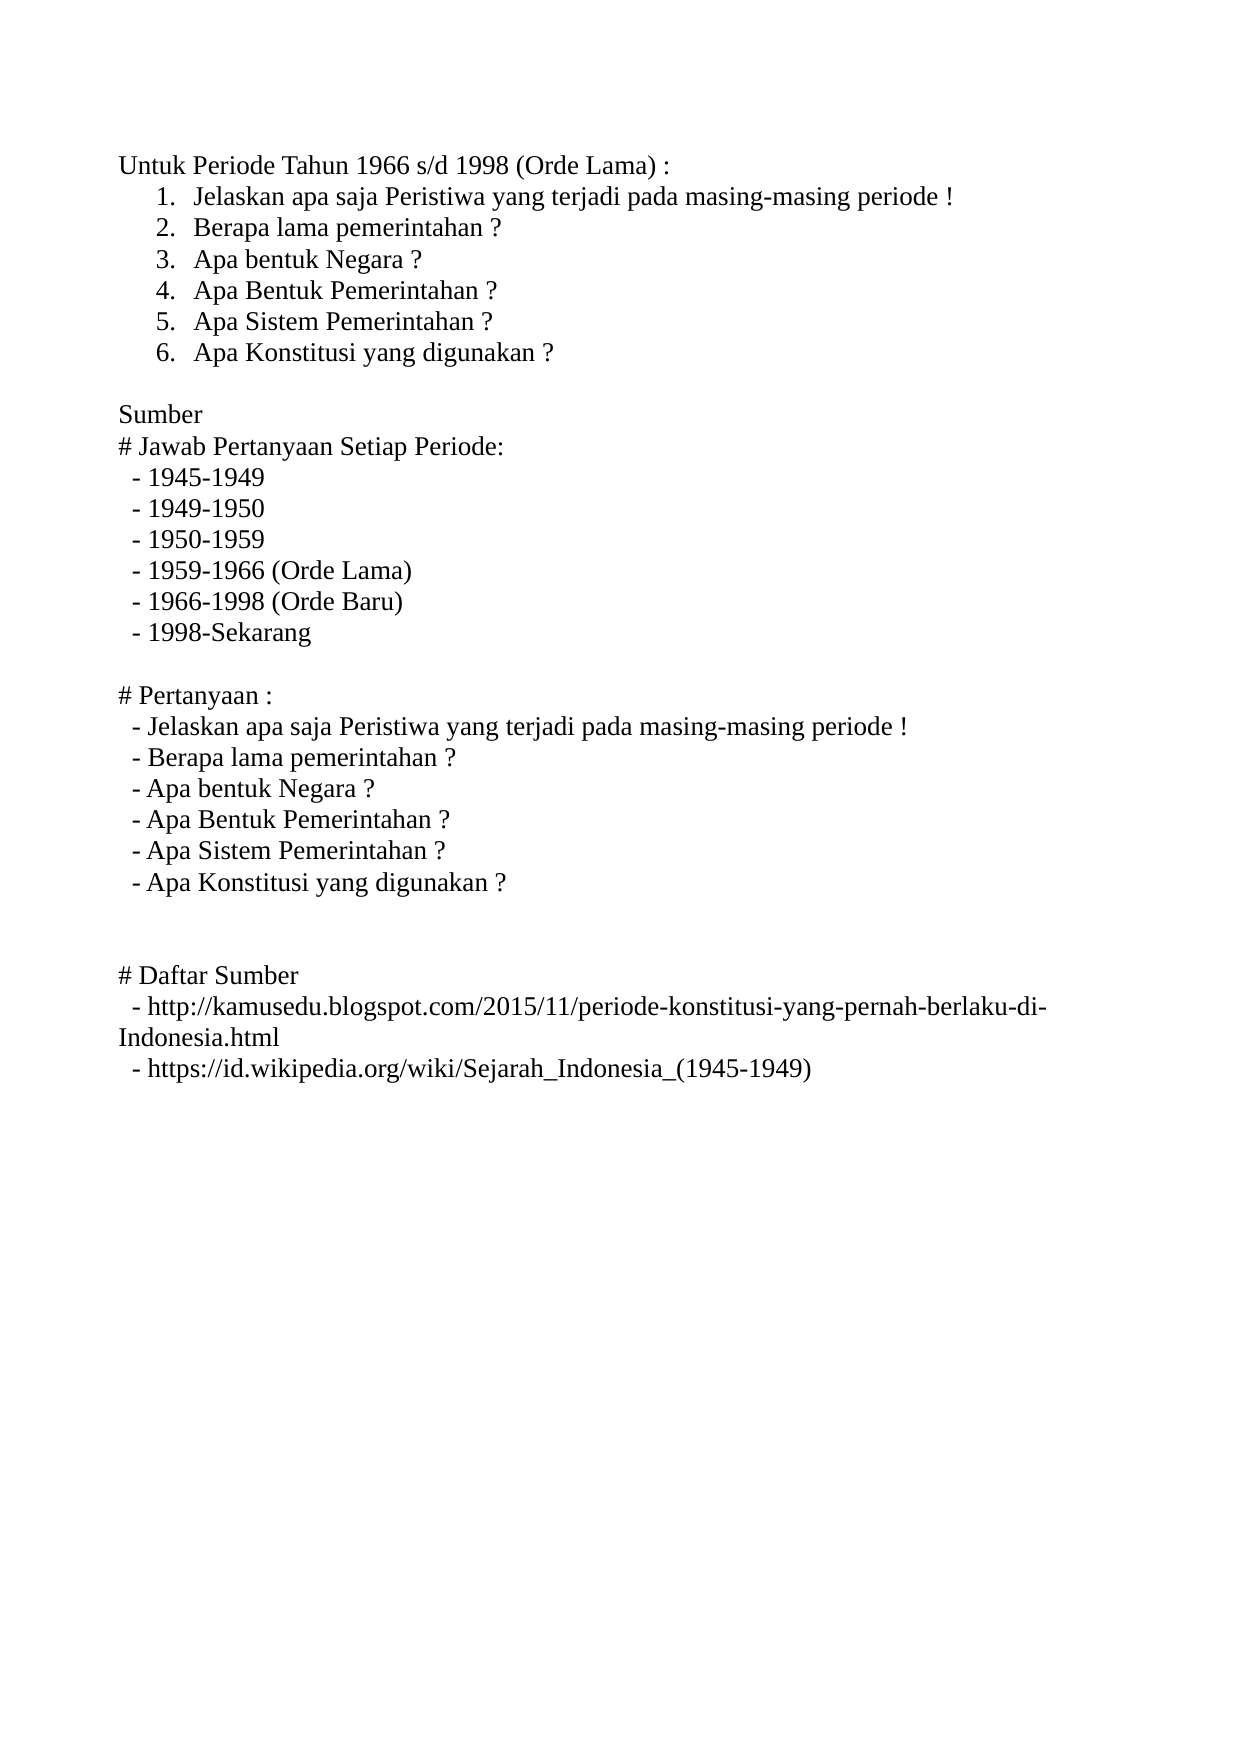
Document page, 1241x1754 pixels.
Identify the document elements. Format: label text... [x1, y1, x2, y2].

text - Jelaskan apa saja Peristiwa yang terjadi pada masing-masing periode ! [118, 710, 1122, 741]
text - 1945-1949 [118, 461, 1122, 492]
text - 1959-1966 (Orde Lama) [118, 554, 1122, 585]
text - Berapa lama pemerintahan ? [118, 741, 1122, 772]
text - Apa Bentuk Pemerintahan ? [118, 803, 1122, 834]
text - Apa Konstitusi yang digunakan ? [118, 866, 1122, 897]
list Apa Konstitusi yang digunakan ? [156, 336, 1122, 367]
list Berapa lama pemerintahan ? [156, 212, 1122, 243]
text # Pertanyaan : [118, 679, 1122, 710]
text Sumber [118, 398, 1122, 429]
list Apa Bentuk Pemerintahan ? [156, 274, 1122, 305]
list Apa Sistem Pemerintahan ? [156, 305, 1122, 336]
text # Daftar Sumber [118, 959, 1122, 990]
text - Apa Sistem Pemerintahan ? [118, 834, 1122, 866]
text - 1966-1998 (Orde Baru) [118, 585, 1122, 616]
text # Jawab Pertanyaan Setiap Periode: [118, 429, 1122, 461]
text - Apa bentuk Negara ? [118, 772, 1122, 803]
list Jelaskan apa saja Peristiwa yang terjadi pada masing-masing periode ! [156, 180, 1122, 212]
text - 1950-1959 [118, 523, 1122, 554]
text - http://kamusedu.blogspot.com/2015/11/periode-konstitusi-yang-pernah-berlaku-di-Indonesia.html [118, 990, 1122, 1052]
text Untuk Periode Tahun 1966 s/d 1998 (Orde Lama) : [118, 149, 1122, 180]
text - 1998-Sekarang [118, 616, 1122, 648]
list Apa bentuk Negara ? [156, 243, 1122, 274]
text - 1949-1950 [118, 492, 1122, 523]
text - https://id.wikipedia.org/wiki/Sejarah_Indonesia_(1945-1949) [118, 1052, 1122, 1084]
